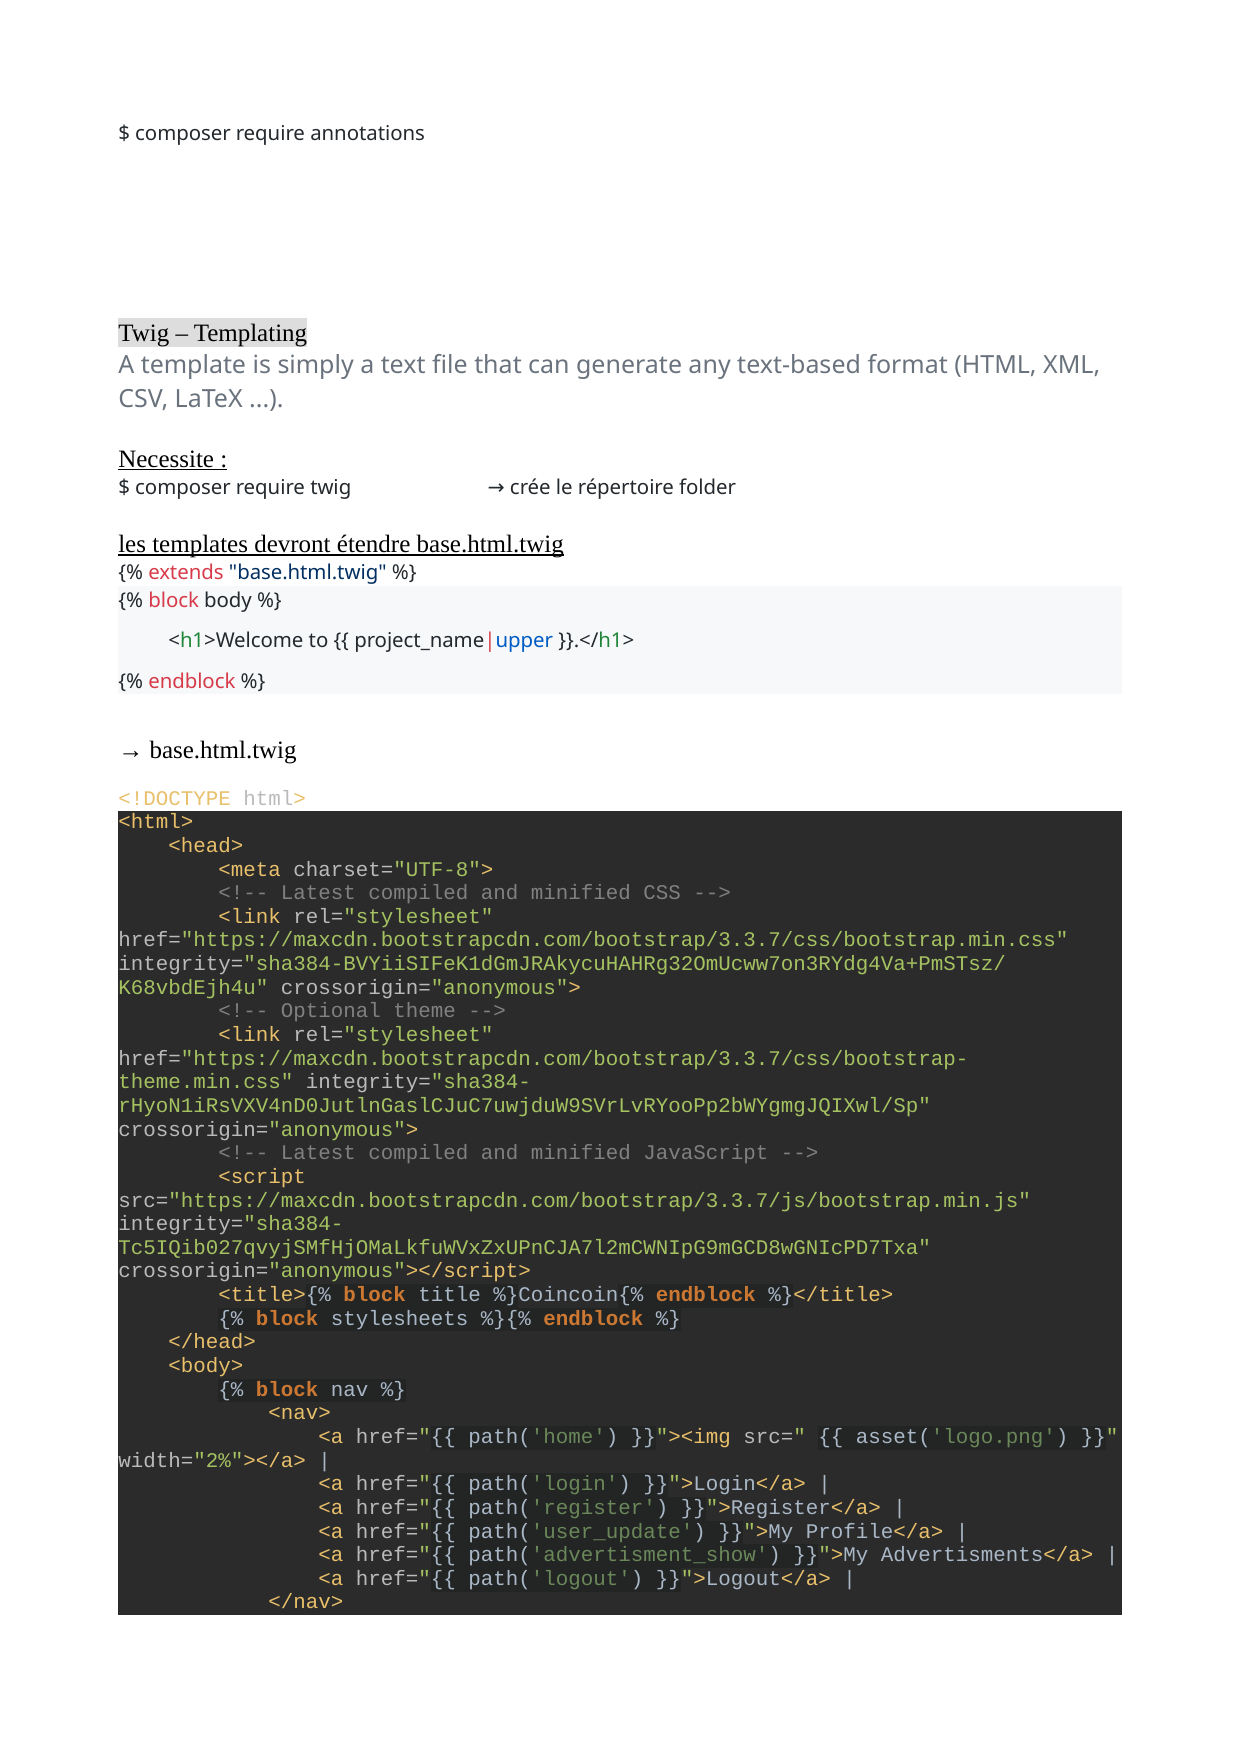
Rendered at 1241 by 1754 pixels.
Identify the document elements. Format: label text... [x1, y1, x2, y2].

text les templates devront étendre base.html.twig [118, 529, 1122, 558]
text <a href="{{ path('advertisment_show') }}">My Advertisments</a> | [118, 1544, 1122, 1568]
text <h1>Welcome to {{ project_name|upper }}.</h1> [118, 626, 1122, 654]
text <!DOCTYPE html> [118, 788, 1122, 811]
text → base.html.twig [118, 735, 1122, 764]
text </head> [118, 1331, 1122, 1355]
text <a href="{{ path('register') }}">Register</a> | [118, 1497, 1122, 1521]
text </nav> [118, 1592, 1122, 1615]
text <title>{% block title %}Coincoin{% endblock %}</title> [118, 1284, 1122, 1308]
text Twig – Templating [118, 318, 1122, 347]
text $ composer require twig → crée le répertoire folder [118, 473, 1122, 500]
text <a href="{{ path('user_update') }}">My Profile</a> | [118, 1521, 1122, 1544]
text <link rel="stylesheet" href="https://maxcdn.bootstrapcdn.com/bootstrap/3.3.7/css/bootstrap-theme.min.css" integrity="sha384-rHyoN1iRsVXV4nD0JutlnGaslCJuC7uwjduW9SVrLvRYooPp2bWYgmgJQIXwl/Sp" crossorigin="anonymous"> [118, 1024, 1122, 1142]
text <!-- Latest compiled and minified JavaScript --> [118, 1142, 1122, 1166]
text <meta charset="UTF-8"> [118, 858, 1122, 882]
text {% endblock %} [118, 666, 1122, 694]
text <!-- Latest compiled and minified CSS --> [118, 882, 1122, 906]
text <body> [118, 1355, 1122, 1379]
text <script src="https://maxcdn.bootstrapcdn.com/bootstrap/3.3.7/js/bootstrap.min.js" integrity="sha384-Tc5IQib027qvyjSMfHjOMaLkfuWVxZxUPnCJA7l2mCWNIpG9mGCD8wGNIcPD7Txa" crossorigin="anonymous"></script> [118, 1166, 1122, 1284]
text {% block stylesheets %}{% endblock %} [118, 1308, 1122, 1331]
text Necessite : [118, 444, 1122, 473]
text <html> [118, 811, 1122, 835]
text <nav> [118, 1402, 1122, 1426]
text {% extends "base.html.twig" %} [118, 558, 1122, 586]
text A template is simply a text file that can generate any text-based format (HTML, XML, CSV, LaTeX ...). [118, 347, 1122, 415]
text <head> [118, 835, 1122, 858]
text <a href="{{ path('login') }}">Login</a> | [118, 1473, 1122, 1497]
text {% block body %} [118, 586, 1122, 613]
text <link rel="stylesheet" href="https://maxcdn.bootstrapcdn.com/bootstrap/3.3.7/css/bootstrap.min.css" integrity="sha384-BVYiiSIFeK1dGmJRAkycuHAHRg32OmUcww7on3RYdg4Va+PmSTsz/K68vbdEjh4u" crossorigin="anonymous"> [118, 906, 1122, 1000]
text <a href="{{ path('home') }}"><img src=" {{ asset('logo.png') }}" width="2%"></a> | [118, 1426, 1122, 1473]
text $ composer require annotations [118, 118, 1122, 146]
text {% block nav %} [118, 1379, 1122, 1402]
text <a href="{{ path('logout') }}">Logout</a> | [118, 1568, 1122, 1592]
text <!-- Optional theme --> [118, 1000, 1122, 1024]
